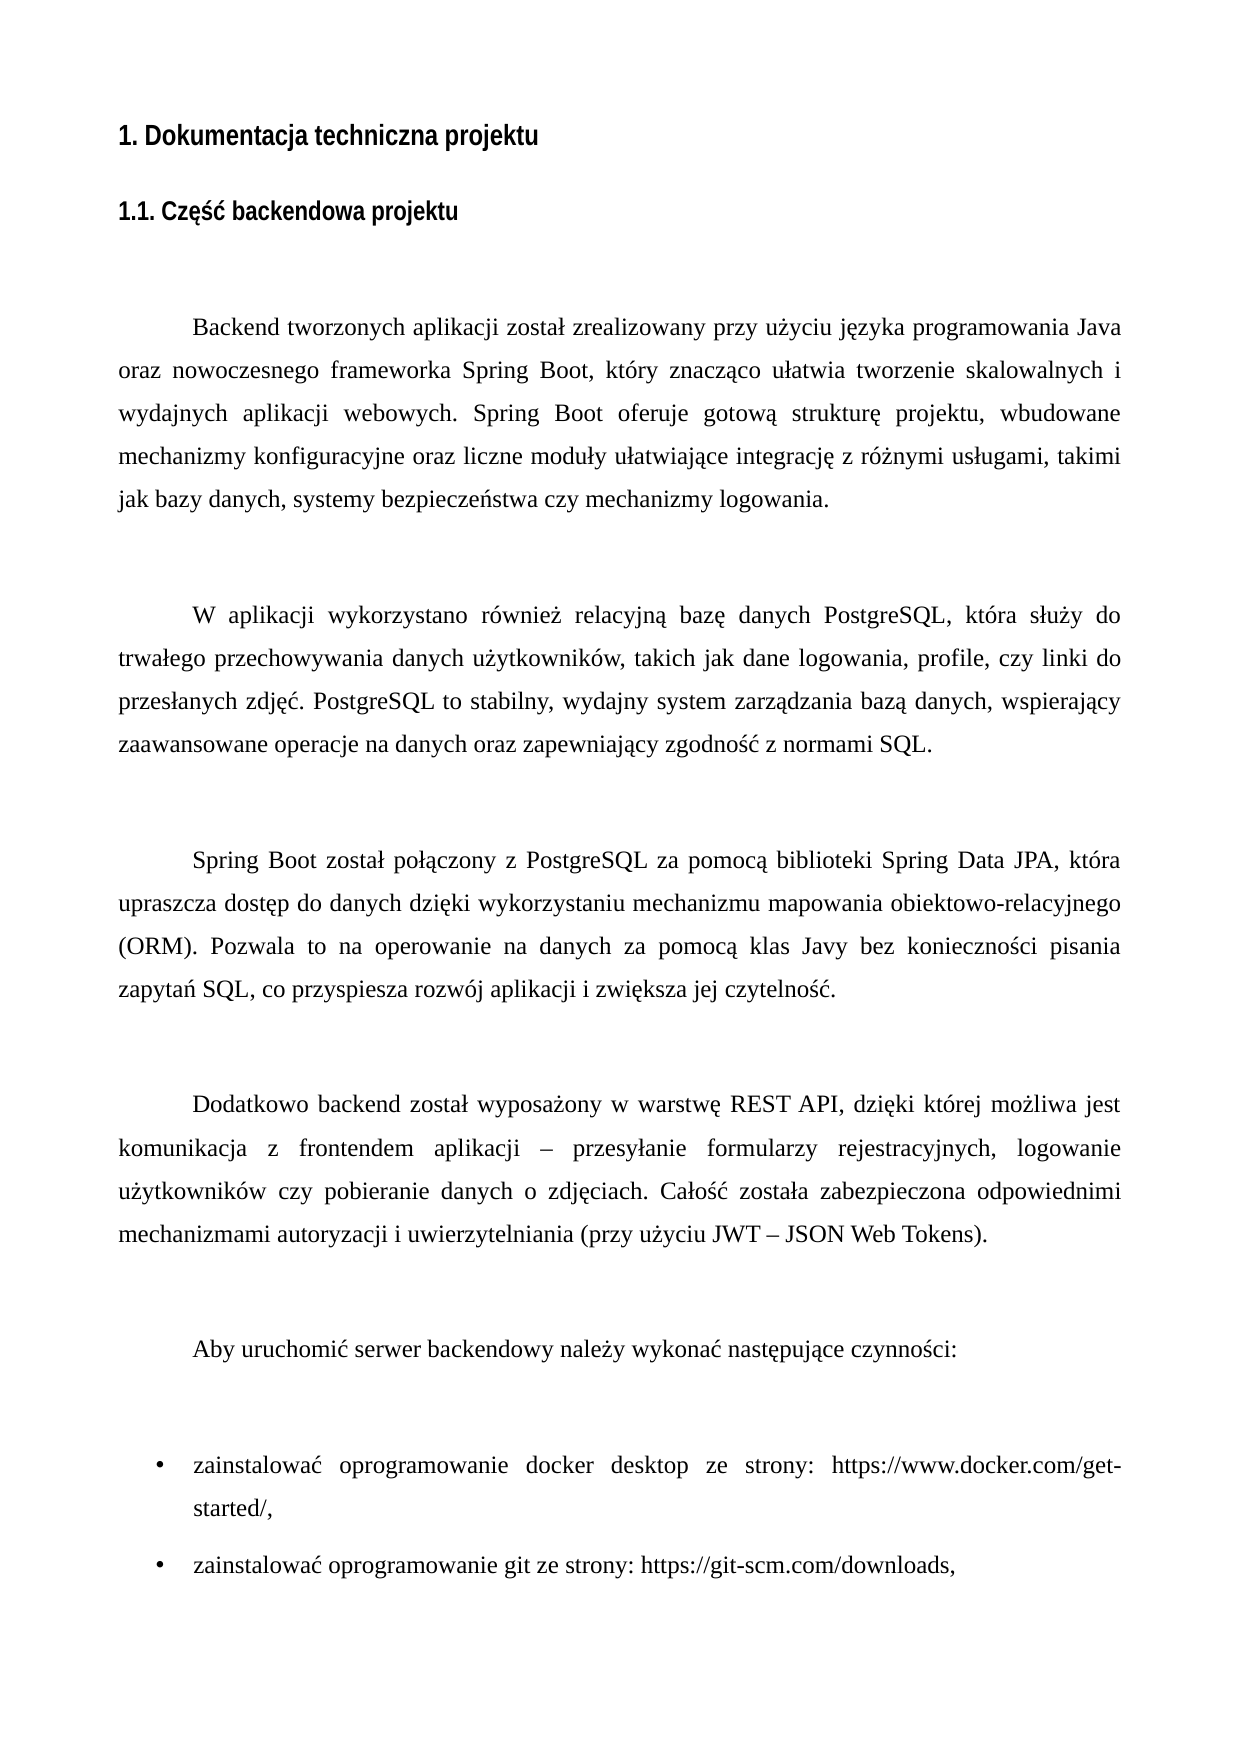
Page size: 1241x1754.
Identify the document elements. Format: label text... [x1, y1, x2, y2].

list zainstalować oprogramowanie git ze strony: https://git-scm.com/downloads, [156, 1551, 1122, 1579]
subtitle 1. Dokumentacja techniczna projektu [118, 118, 1122, 152]
text Backend tworzonych aplikacji został zrealizowany przy użyciu języka programowania Java oraz nowoczesnego frameworka Spring Boot, który znacząco ułatwia tworzenie skalowalnych i wydajnych aplikacji webowych. Spring Boot oferuje gotową strukturę projektu, wbudowane mechanizmy konfiguracyjne oraz liczne moduły ułatwiające integrację z różnymi usługami, takimi jak bazy danych, systemy bezpieczeństwa czy mechanizmy logowania. [118, 312, 1122, 513]
list zainstalować oprogramowanie docker desktop ze strony: https://www.docker.com/get-started/, [156, 1450, 1122, 1522]
text W aplikacji wykorzystano również relacyjną bazę danych PostgreSQL, która służy do trwałego przechowywania danych użytkowników, takich jak dane logowania, profile, czy linki do przesłanych zdjęć. PostgreSQL to stabilny, wydajny system zarządzania bazą danych, wspierający zaawansowane operacje na danych oraz zapewniający zgodność z normami SQL. [118, 600, 1122, 758]
text Aby uruchomić serwer backendowy należy wykonać następujące czynności: [118, 1334, 1122, 1363]
subtitle 1.1. Część backendowa projektu [118, 195, 1122, 226]
text Dodatkowo backend został wyposażony w warstwę REST API, dzięki której możliwa jest komunikacja z frontendem aplikacji – przesyłanie formularzy rejestracyjnych, logowanie użytkowników czy pobieranie danych o zdjęciach. Całość została zabezpieczona odpowiednimi mechanizmami autoryzacji i uwierzytelniania (przy użyciu JWT – JSON Web Tokens). [118, 1089, 1122, 1248]
text Spring Boot został połączony z PostgreSQL za pomocą biblioteki Spring Data JPA, która upraszcza dostęp do danych dzięki wykorzystaniu mechanizmu mapowania obiektowo-relacyjnego (ORM). Pozwala to na operowanie na danych za pomocą klas Javy bez konieczności pisania zapytań SQL, co przyspiesza rozwój aplikacji i zwiększa jej czytelność. [118, 845, 1122, 1003]
